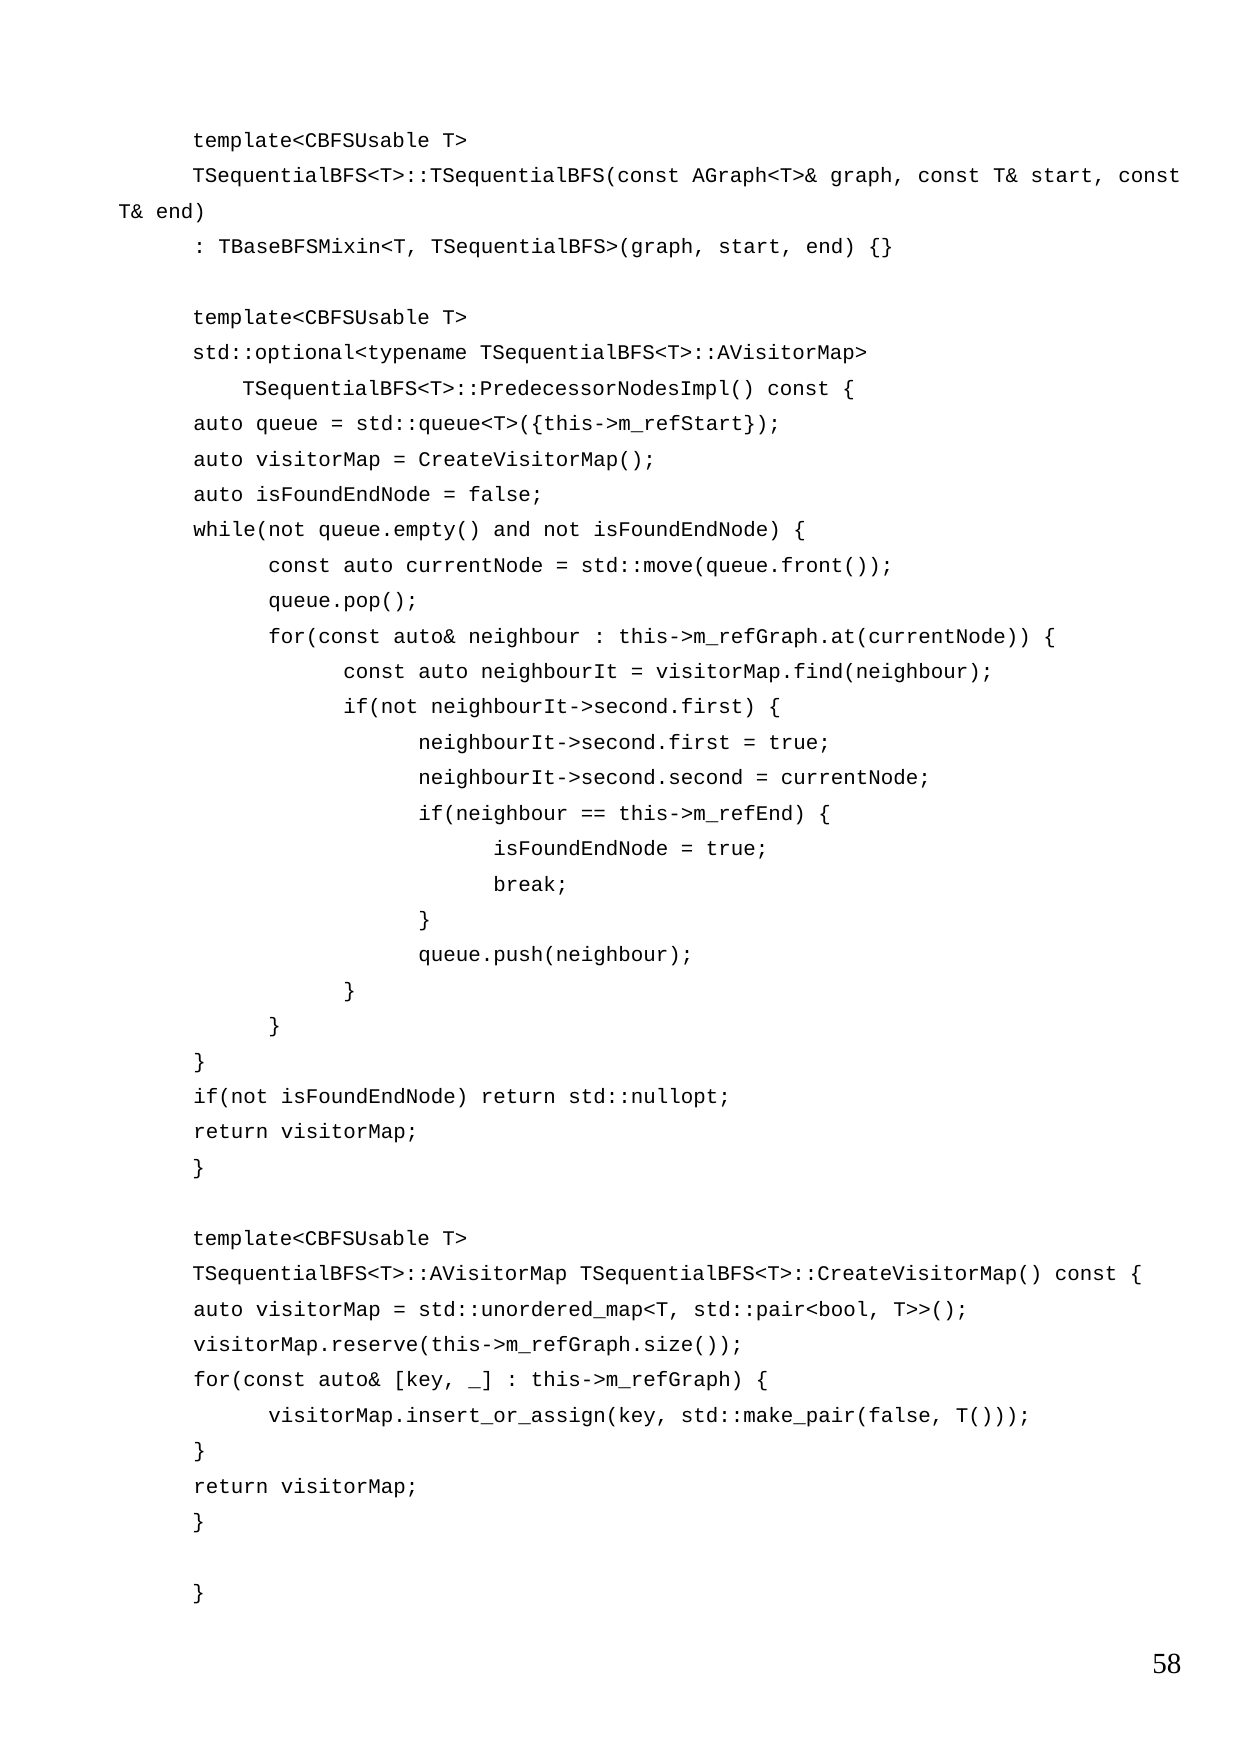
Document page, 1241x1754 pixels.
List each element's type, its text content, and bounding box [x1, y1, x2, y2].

text if(not isFoundEndNode) return std::nullopt; [118, 1086, 1181, 1110]
text } [118, 909, 1181, 933]
text template<CBFSUsable T> [118, 130, 1181, 153]
text TSequentialBFS<T>::PredecessorNodesImpl() const { [118, 378, 1181, 401]
text } [118, 1157, 1181, 1181]
text visitorMap.insert_or_assign(key, std::make_pair(false, T())); [118, 1405, 1181, 1428]
text for(const auto& [key, _] : this->m_refGraph) { [118, 1369, 1181, 1393]
text std::optional<typename TSequentialBFS<T>::AVisitorMap> [118, 342, 1181, 366]
text return visitorMap; [118, 1122, 1181, 1145]
text auto isFoundEndNode = false; [118, 484, 1181, 508]
text break; [118, 874, 1181, 897]
text neighbourIt->second.first = true; [118, 732, 1181, 756]
text } [118, 1582, 1181, 1606]
text if(neighbour == this->m_refEnd) { [118, 803, 1181, 826]
text auto visitorMap = CreateVisitorMap(); [118, 449, 1181, 472]
text if(not neighbourIt->second.first) { [118, 697, 1181, 720]
text } [118, 1511, 1181, 1535]
text TSequentialBFS<T>::TSequentialBFS(const AGraph<T>& graph, const T& start, const T& end) [118, 165, 1181, 224]
text queue.pop(); [118, 590, 1181, 614]
text for(const auto& neighbour : this->m_refGraph.at(currentNode)) { [118, 626, 1181, 649]
text TSequentialBFS<T>::AVisitorMap TSequentialBFS<T>::CreateVisitorMap() const { [118, 1263, 1181, 1287]
text const auto neighbourIt = visitorMap.find(neighbour); [118, 661, 1181, 685]
text auto queue = std::queue<T>({this->m_refStart}); [118, 413, 1181, 437]
text neighbourIt->second.second = currentNode; [118, 767, 1181, 791]
text isFoundEndNode = true; [118, 838, 1181, 862]
text template<CBFSUsable T> [118, 1228, 1181, 1251]
text while(not queue.empty() and not isFoundEndNode) { [118, 519, 1181, 543]
text visitorMap.reserve(this->m_refGraph.size()); [118, 1334, 1181, 1358]
text } [118, 1051, 1181, 1074]
text } [118, 1015, 1181, 1039]
text } [118, 1440, 1181, 1464]
text template<CBFSUsable T> [118, 307, 1181, 331]
text queue.push(neighbour); [118, 944, 1181, 968]
text return visitorMap; [118, 1476, 1181, 1499]
text } [118, 980, 1181, 1003]
text auto visitorMap = std::unordered_map<T, std::pair<bool, T>>(); [118, 1299, 1181, 1322]
text : TBaseBFSMixin<T, TSequentialBFS>(graph, start, end) {} [118, 236, 1181, 260]
text const auto currentNode = std::move(queue.front()); [118, 555, 1181, 578]
